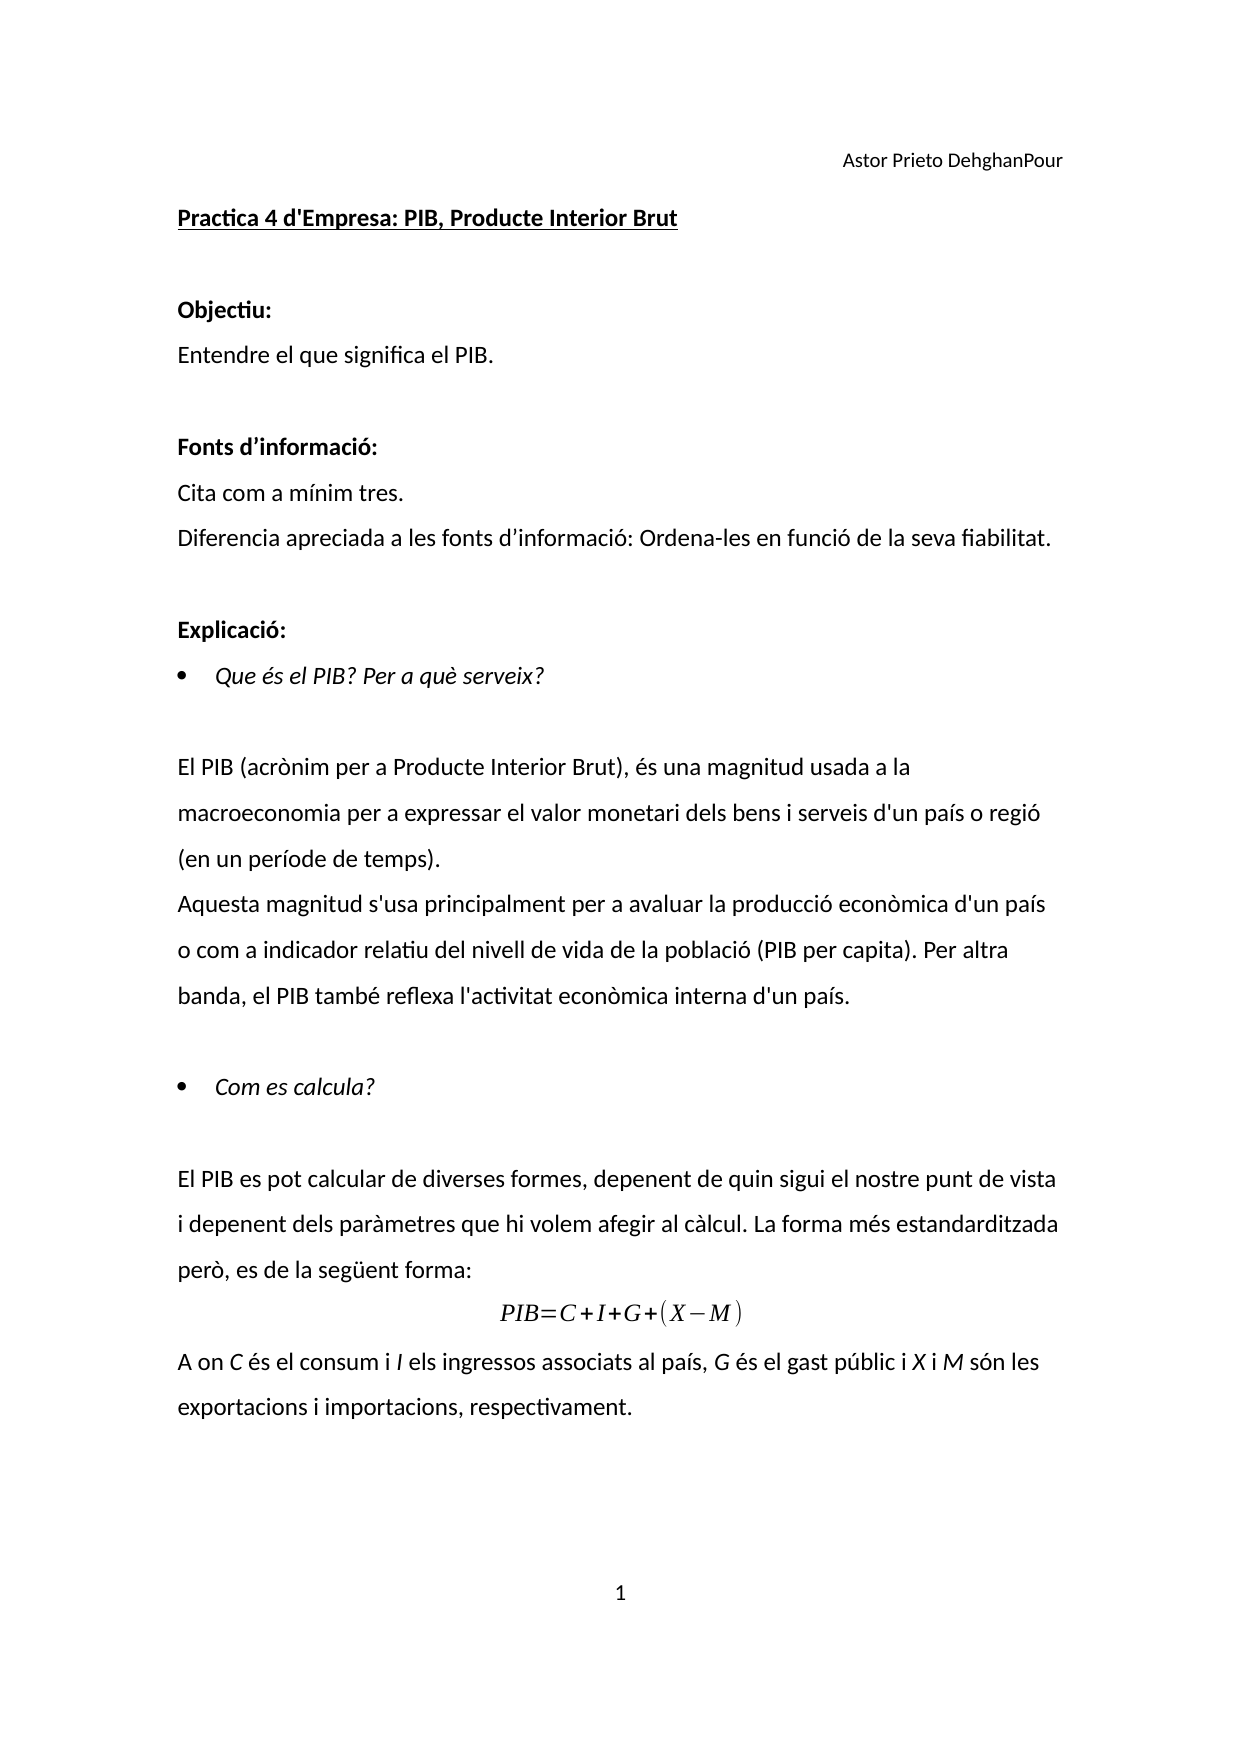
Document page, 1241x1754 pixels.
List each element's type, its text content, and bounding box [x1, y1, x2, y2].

list El PIB es pot calcular de diverses formes, depenent de quin sigui el nostre punt de vista i depenent dels paràmetres que hi volem afegir al càlcul. La forma més estandarditzada però, es de la següent forma: [177, 1163, 1063, 1285]
text Entendre el que significa el PIB. [177, 340, 1063, 370]
text Practica 4 d'Empresa: PIB, Producte Interior Brut [177, 202, 1063, 233]
list A on C és el consum i I els ingressos associats al país, G és el gast públic i X i M són les exportacions i importacions, respectivament. [177, 1346, 1063, 1422]
list Com es calcula? [177, 1071, 1063, 1102]
list Aquesta magnitud s'usa principalment per a avaluar la producció econòmica d'un país o com a indicador relatiu del nivell de vida de la població (PIB per capita). Per altra banda, el PIB també reflexa l'activitat econòmica interna d'un país. [177, 888, 1063, 1010]
text Objectiu: [177, 294, 1063, 324]
text Diferencia apreciada a les fonts d’informació: Ordena-les en funció de la seva fiabilitat. [177, 523, 1063, 553]
list Que és el PIB? Per a què serveix? [177, 660, 1063, 690]
text Cita com a mínim tres. [177, 477, 1063, 507]
text Explicació: [177, 614, 1063, 644]
list El PIB (acrònim per a Producte Interior Brut), és una magnitud usada a la macroeconomia per a expressar el valor monetari dels bens i serveis d'un país o regió (en un període de temps). [177, 751, 1063, 873]
text Fonts d’informació: [177, 431, 1063, 462]
